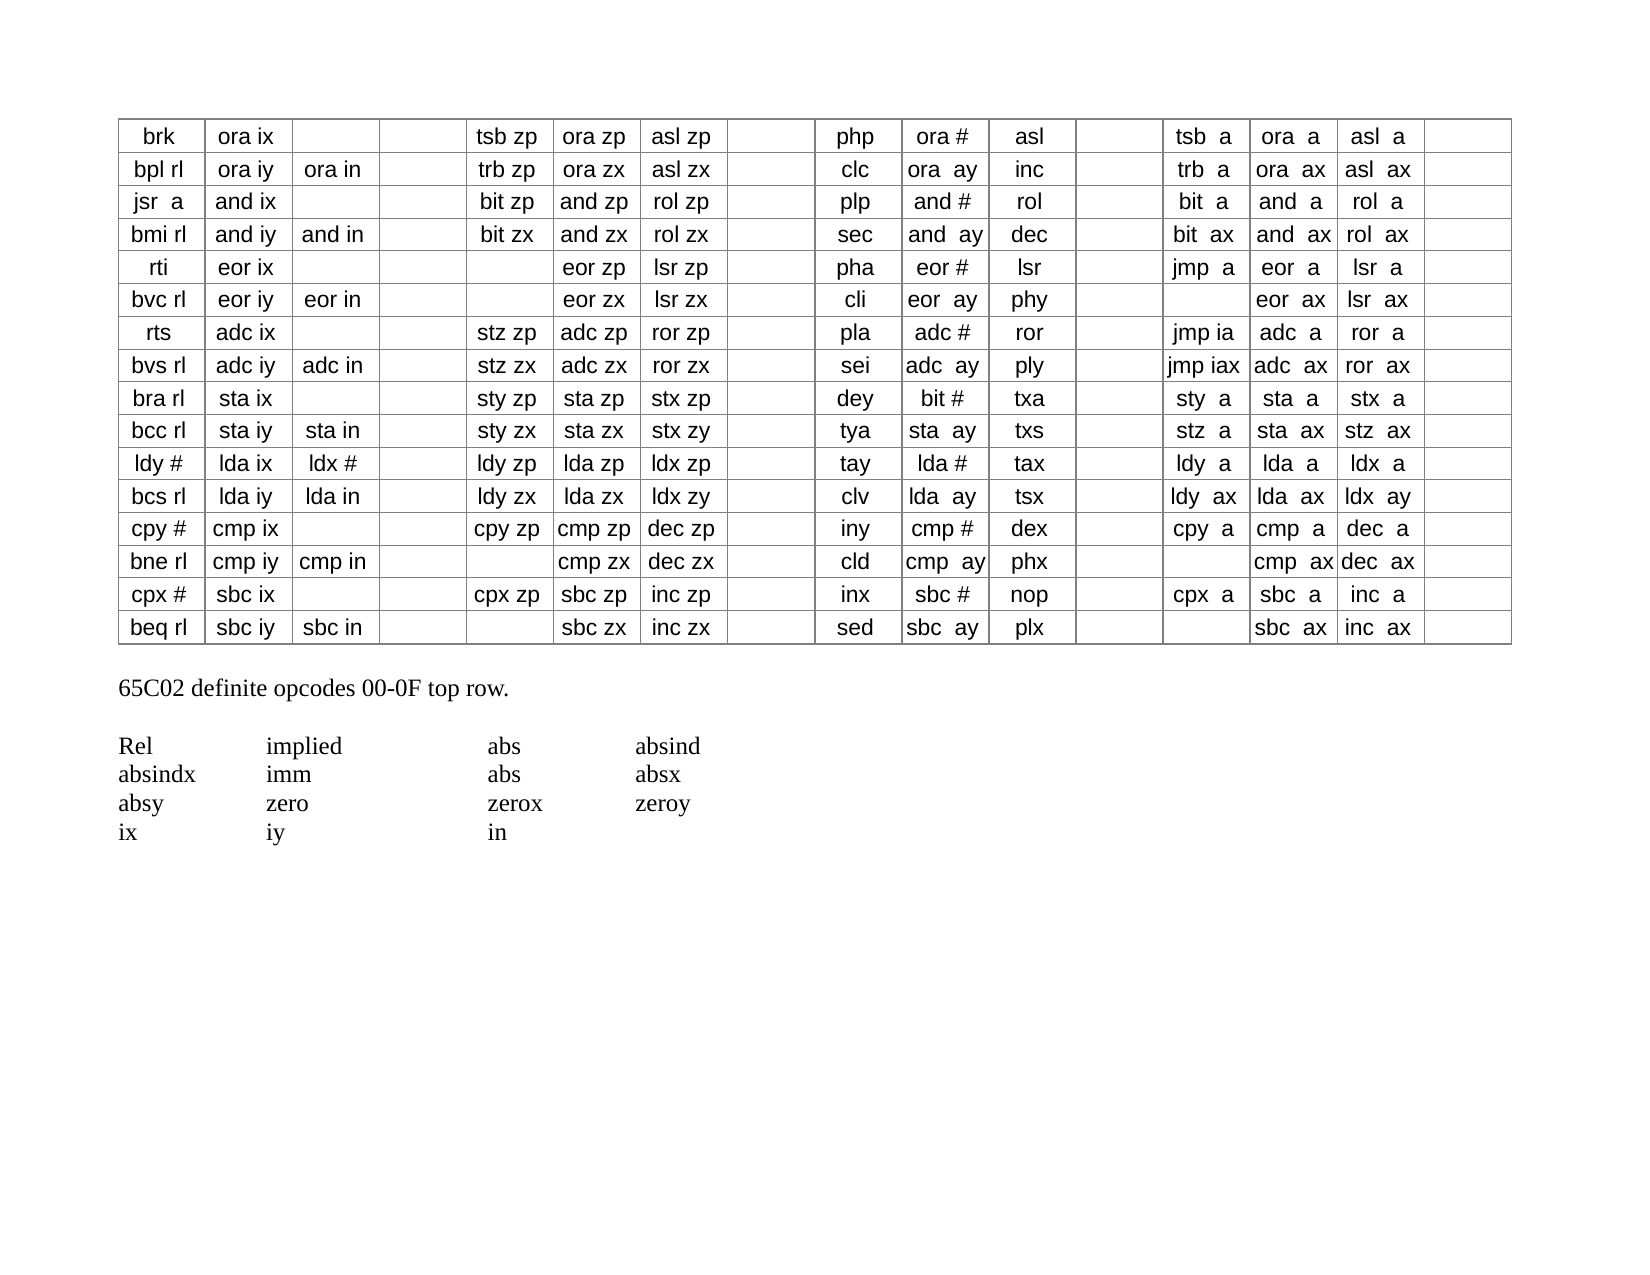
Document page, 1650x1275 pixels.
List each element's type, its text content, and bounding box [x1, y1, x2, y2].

table_cell cpy zp [467, 513, 553, 545]
table_cell [293, 317, 379, 348]
table_cell sei [816, 350, 901, 381]
table_cell ror ax [1338, 350, 1424, 381]
table_cell cmp iy [206, 546, 292, 577]
table_cell pla [816, 317, 901, 348]
table_cell [380, 317, 466, 348]
table_cell dey [816, 382, 901, 414]
table_header asl a [1338, 120, 1424, 152]
table_cell [728, 317, 814, 348]
table_cell eor a [1251, 251, 1337, 283]
table_cell [1077, 219, 1162, 250]
table_cell jmp ia [1164, 317, 1249, 348]
table_cell [380, 513, 466, 545]
table_cell [1425, 186, 1511, 218]
table_cell sbc a [1251, 578, 1337, 610]
table_cell [1425, 578, 1511, 610]
table_cell [380, 382, 466, 414]
table_header [1077, 120, 1162, 152]
table_cell phx [990, 546, 1075, 577]
table_cell bmi rl [119, 219, 204, 250]
table_cell [728, 546, 814, 577]
table_cell [728, 153, 814, 185]
table_cell [467, 611, 553, 643]
table_cell eor ay [903, 284, 988, 316]
table_cell sta in [293, 415, 379, 447]
table_cell [1425, 153, 1511, 185]
table_cell lda in [293, 480, 379, 512]
table_cell [1425, 284, 1511, 316]
table_cell inc [990, 153, 1075, 185]
table_cell adc ay [903, 350, 988, 381]
table_cell sbc zx [554, 611, 640, 643]
table_cell [728, 415, 814, 447]
table_cell ora iy [206, 153, 292, 185]
table_cell sta iy [206, 415, 292, 447]
table_cell and ax [1251, 219, 1337, 250]
table_cell [380, 251, 466, 283]
table_cell dec ax [1338, 546, 1424, 577]
table_cell [728, 251, 814, 283]
table_cell ldx ay [1338, 480, 1424, 512]
table_cell ror zx [641, 350, 727, 381]
table_cell sta ax [1251, 415, 1337, 447]
table_cell bcs rl [119, 480, 204, 512]
table_cell bit zx [467, 219, 553, 250]
table_cell [1164, 284, 1249, 316]
table_header ora a [1251, 120, 1337, 152]
table_cell [293, 251, 379, 283]
table_cell [1077, 153, 1162, 185]
table_header ora zp [554, 120, 640, 152]
table_cell stx zp [641, 382, 727, 414]
table_cell ora in [293, 153, 379, 185]
table_header ora # [903, 120, 988, 152]
table_cell [1077, 350, 1162, 381]
table_cell ror a [1338, 317, 1424, 348]
table_cell cmp in [293, 546, 379, 577]
table_cell rol [990, 186, 1075, 218]
table_cell [1077, 186, 1162, 218]
text 65C02 definite opcodes 00-0F top row. [118, 673, 1532, 702]
table_cell sed [816, 611, 901, 643]
table_cell eor zp [554, 251, 640, 283]
table_cell sta zx [554, 415, 640, 447]
table_header tsb a [1164, 120, 1249, 152]
table_cell adc ax [1251, 350, 1337, 381]
table_cell cpy a [1164, 513, 1249, 545]
table_cell ldy zp [467, 448, 553, 479]
text ix iy in [118, 817, 1532, 846]
table_cell eor zx [554, 284, 640, 316]
table_cell clv [816, 480, 901, 512]
table_header [1425, 120, 1511, 152]
table_cell jmp a [1164, 251, 1249, 283]
table_cell phy [990, 284, 1075, 316]
table_cell bra rl [119, 382, 204, 414]
table_cell dec [990, 219, 1075, 250]
table_cell [1425, 480, 1511, 512]
text Rel implied abs absind [118, 731, 1532, 759]
table_cell cpx zp [467, 578, 553, 610]
table_cell [728, 578, 814, 610]
table_cell ldx a [1338, 448, 1424, 479]
table_cell [728, 350, 814, 381]
table_cell cld [816, 546, 901, 577]
table_cell tsx [990, 480, 1075, 512]
table_cell [380, 546, 466, 577]
table_cell adc a [1251, 317, 1337, 348]
table_cell rol a [1338, 186, 1424, 218]
table_cell [380, 578, 466, 610]
table_cell jmp iax [1164, 350, 1249, 381]
table_cell dec zx [641, 546, 727, 577]
table_cell [1077, 415, 1162, 447]
table_cell txs [990, 415, 1075, 447]
table_cell rol zx [641, 219, 727, 250]
table_cell stz zx [467, 350, 553, 381]
table_cell rol ax [1338, 219, 1424, 250]
table_cell eor ax [1251, 284, 1337, 316]
table_cell and ix [206, 186, 292, 218]
table_cell bit a [1164, 186, 1249, 218]
table_cell [728, 513, 814, 545]
table_cell sta ix [206, 382, 292, 414]
table_cell [380, 186, 466, 218]
table_cell lsr zp [641, 251, 727, 283]
table_cell sty zp [467, 382, 553, 414]
table_cell stz ax [1338, 415, 1424, 447]
table_cell and iy [206, 219, 292, 250]
table_cell eor # [903, 251, 988, 283]
table_cell eor ix [206, 251, 292, 283]
table_cell [1425, 251, 1511, 283]
table_cell sta zp [554, 382, 640, 414]
table_cell ldy zx [467, 480, 553, 512]
table_cell sty zx [467, 415, 553, 447]
table_cell [1425, 219, 1511, 250]
table_cell and # [903, 186, 988, 218]
table_cell [380, 219, 466, 250]
table_cell [1077, 317, 1162, 348]
table_cell stx a [1338, 382, 1424, 414]
table_cell bpl rl [119, 153, 204, 185]
table_cell adc zx [554, 350, 640, 381]
table_cell stz a [1164, 415, 1249, 447]
text absindx imm abs absx [118, 759, 1532, 788]
table_cell [1077, 251, 1162, 283]
table_cell trb a [1164, 153, 1249, 185]
table_cell [380, 611, 466, 643]
table_cell [1077, 611, 1162, 643]
table_cell lda ax [1251, 480, 1337, 512]
table_cell inc ax [1338, 611, 1424, 643]
table_cell adc iy [206, 350, 292, 381]
table_cell [467, 251, 553, 283]
table_cell sbc ay [903, 611, 988, 643]
table_header asl zp [641, 120, 727, 152]
table_cell [728, 448, 814, 479]
table_cell and zp [554, 186, 640, 218]
table_cell and ay [903, 219, 988, 250]
table_cell tya [816, 415, 901, 447]
table_cell [293, 513, 379, 545]
table_cell cmp zp [554, 513, 640, 545]
table_cell lsr [990, 251, 1075, 283]
table_cell trb zp [467, 153, 553, 185]
table_cell [1425, 350, 1511, 381]
table_cell beq rl [119, 611, 204, 643]
table_cell plx [990, 611, 1075, 643]
table_cell bvc rl [119, 284, 204, 316]
table_cell sta a [1251, 382, 1337, 414]
table_cell cpx a [1164, 578, 1249, 610]
table_cell ldy # [119, 448, 204, 479]
table_cell ora zx [554, 153, 640, 185]
table_cell txa [990, 382, 1075, 414]
table_cell ldx zp [641, 448, 727, 479]
table_cell [1077, 578, 1162, 610]
table_cell rts [119, 317, 204, 348]
table_cell [1425, 448, 1511, 479]
table_cell adc # [903, 317, 988, 348]
table_cell tay [816, 448, 901, 479]
table_cell inx [816, 578, 901, 610]
table_header tsb zp [467, 120, 553, 152]
table_cell [1425, 415, 1511, 447]
table_cell cmp a [1251, 513, 1337, 545]
table_header [728, 120, 814, 152]
table_cell and a [1251, 186, 1337, 218]
table_cell bcc rl [119, 415, 204, 447]
table_cell [1077, 546, 1162, 577]
table_cell ldy a [1164, 448, 1249, 479]
table_cell ora ay [903, 153, 988, 185]
table_cell adc in [293, 350, 379, 381]
table_cell [728, 186, 814, 218]
table_cell cpx # [119, 578, 204, 610]
table_cell iny [816, 513, 901, 545]
table_cell [1077, 284, 1162, 316]
table_cell and zx [554, 219, 640, 250]
table_cell adc zp [554, 317, 640, 348]
table_cell cmp ix [206, 513, 292, 545]
table_cell [1077, 480, 1162, 512]
table_cell [1077, 448, 1162, 479]
table_cell rol zp [641, 186, 727, 218]
table_cell [728, 382, 814, 414]
table_cell cmp zx [554, 546, 640, 577]
table_cell [1425, 546, 1511, 577]
table_cell bit zp [467, 186, 553, 218]
table_cell lda ix [206, 448, 292, 479]
table_cell sbc ix [206, 578, 292, 610]
table_cell [380, 350, 466, 381]
table_cell lsr ax [1338, 284, 1424, 316]
table_cell bit ax [1164, 219, 1249, 250]
table_cell sbc in [293, 611, 379, 643]
table_cell nop [990, 578, 1075, 610]
text absy zero zerox zeroy [118, 788, 1532, 817]
table_cell [728, 284, 814, 316]
table_cell [293, 382, 379, 414]
table_cell cmp ay [903, 546, 988, 577]
table_cell dex [990, 513, 1075, 545]
table_header [380, 120, 466, 152]
table_cell sbc iy [206, 611, 292, 643]
table_cell [1164, 611, 1249, 643]
table_cell asl zx [641, 153, 727, 185]
table_cell sec [816, 219, 901, 250]
table_cell lda zx [554, 480, 640, 512]
table_cell cli [816, 284, 901, 316]
table_cell stz zp [467, 317, 553, 348]
table_cell [1425, 513, 1511, 545]
table_cell sbc # [903, 578, 988, 610]
table_cell ora ax [1251, 153, 1337, 185]
table_cell lda a [1251, 448, 1337, 479]
table_cell [728, 480, 814, 512]
table_cell lda ay [903, 480, 988, 512]
table_cell ror zp [641, 317, 727, 348]
table_cell lda iy [206, 480, 292, 512]
table_cell sbc ax [1251, 611, 1337, 643]
table_cell ror [990, 317, 1075, 348]
table_cell [1164, 546, 1249, 577]
table_cell lsr a [1338, 251, 1424, 283]
table_cell tax [990, 448, 1075, 479]
table_cell [380, 415, 466, 447]
table_header php [816, 120, 901, 152]
table_cell jsr a [119, 186, 204, 218]
table_cell cmp # [903, 513, 988, 545]
table_cell sty a [1164, 382, 1249, 414]
table_cell [728, 611, 814, 643]
table_cell ply [990, 350, 1075, 381]
table_cell stx zy [641, 415, 727, 447]
table_cell asl ax [1338, 153, 1424, 185]
table_cell sbc zp [554, 578, 640, 610]
table_cell bit # [903, 382, 988, 414]
table_header brk [119, 120, 204, 152]
table_cell dec a [1338, 513, 1424, 545]
table_cell inc a [1338, 578, 1424, 610]
table_cell [380, 480, 466, 512]
table_header asl [990, 120, 1075, 152]
table_cell [728, 219, 814, 250]
table_cell [380, 153, 466, 185]
table_cell [1425, 317, 1511, 348]
table_cell pha [816, 251, 901, 283]
table_cell [1425, 382, 1511, 414]
table_cell lsr zx [641, 284, 727, 316]
table_cell bne rl [119, 546, 204, 577]
table_cell ldy ax [1164, 480, 1249, 512]
table_cell [467, 546, 553, 577]
table_cell inc zx [641, 611, 727, 643]
table_cell bvs rl [119, 350, 204, 381]
table_cell ldx zy [641, 480, 727, 512]
table_cell [293, 578, 379, 610]
table_cell [380, 284, 466, 316]
table_cell [1425, 611, 1511, 643]
table_cell adc ix [206, 317, 292, 348]
table_cell and in [293, 219, 379, 250]
table_cell [1077, 513, 1162, 545]
table_cell [380, 448, 466, 479]
table_cell lda zp [554, 448, 640, 479]
table_cell [1077, 382, 1162, 414]
table_cell ldx # [293, 448, 379, 479]
table_cell lda # [903, 448, 988, 479]
table_cell dec zp [641, 513, 727, 545]
table_cell clc [816, 153, 901, 185]
table_cell eor in [293, 284, 379, 316]
table_cell cmp ax [1251, 546, 1337, 577]
table_cell eor iy [206, 284, 292, 316]
table_cell sta ay [903, 415, 988, 447]
table_cell cpy # [119, 513, 204, 545]
table_header ora ix [206, 120, 292, 152]
table_cell [467, 284, 553, 316]
table_cell rti [119, 251, 204, 283]
table_cell [293, 186, 379, 218]
table_header [293, 120, 379, 152]
table_cell plp [816, 186, 901, 218]
table_cell inc zp [641, 578, 727, 610]
